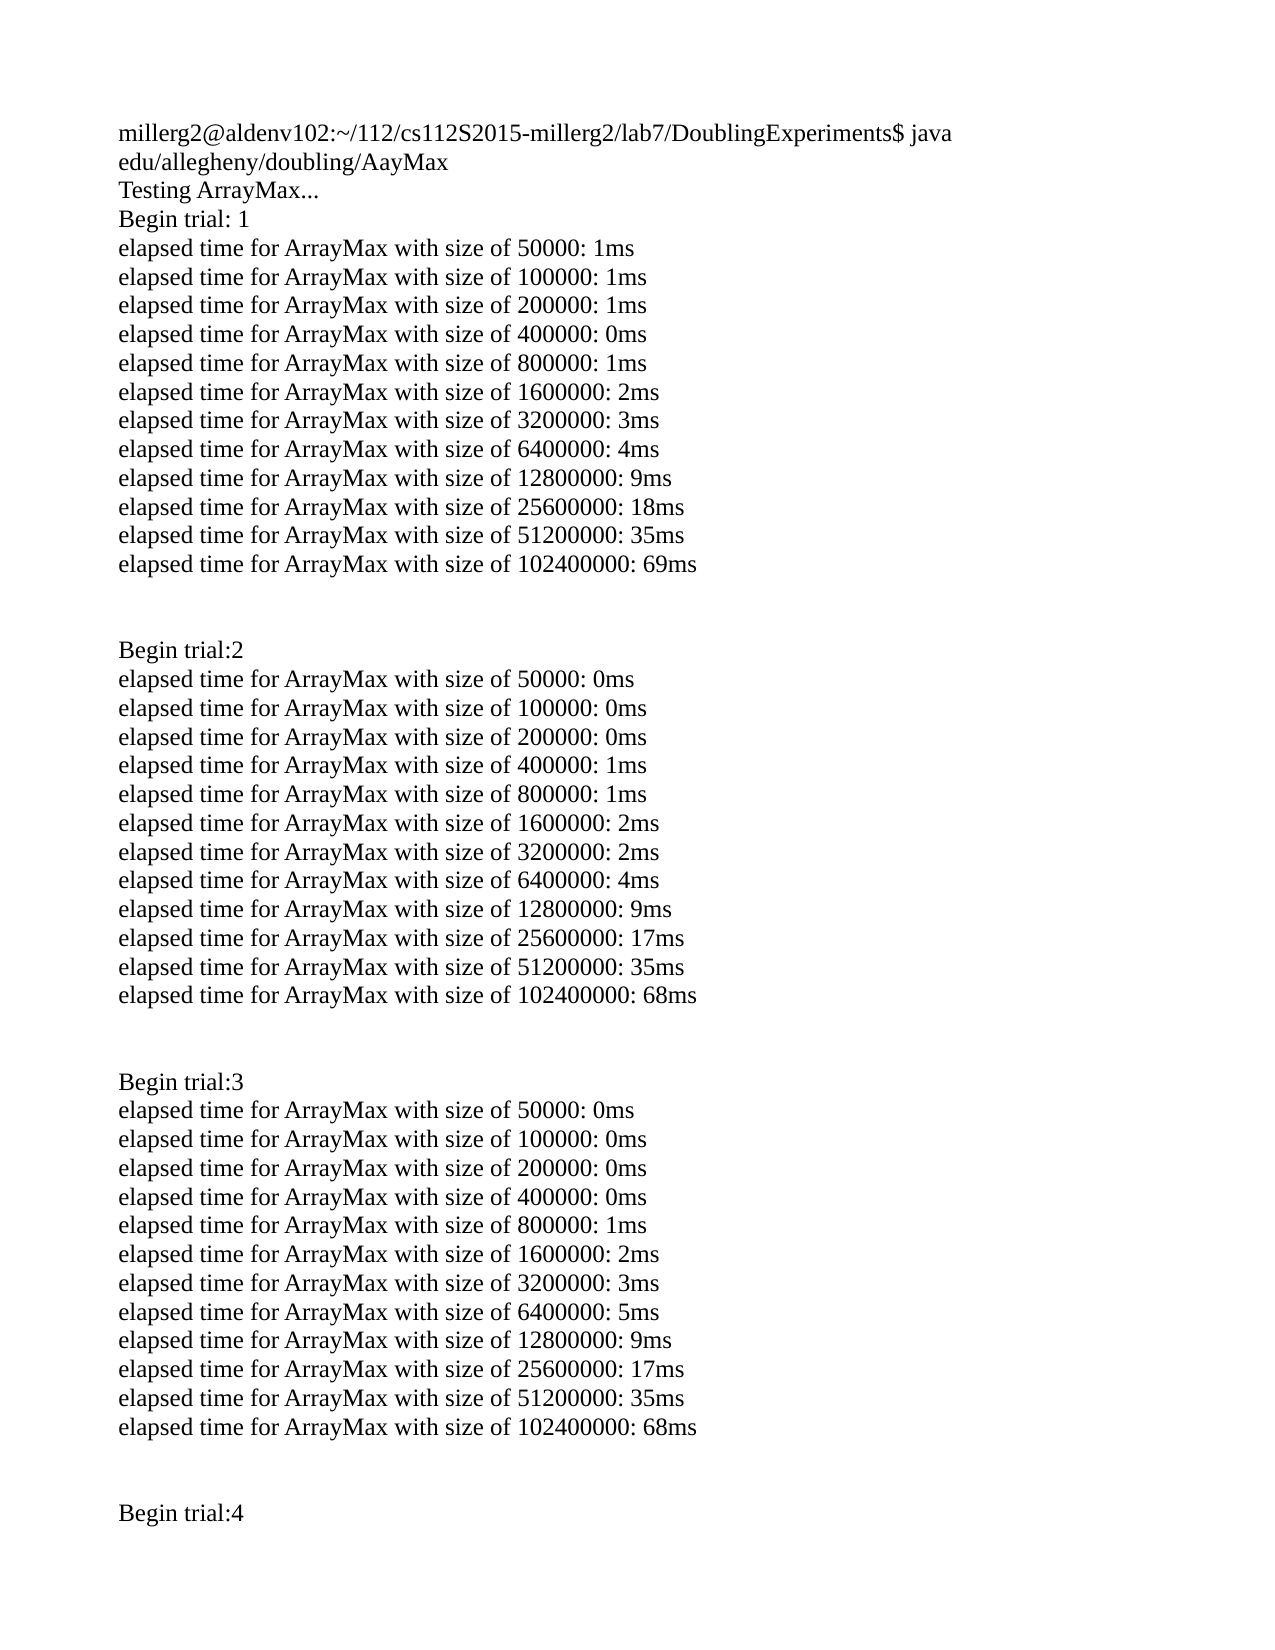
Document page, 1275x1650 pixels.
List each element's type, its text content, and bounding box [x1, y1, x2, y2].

text elapsed time for ArrayMax with size of 102400000: 68ms [118, 1412, 1157, 1441]
text millerg2@aldenv102:~/112/cs112S2015-millerg2/lab7/DoublingExperiments$ java edu/allegheny/doubling/AayMax [118, 118, 1157, 176]
text elapsed time for ArrayMax with size of 12800000: 9ms [118, 463, 1157, 492]
text elapsed time for ArrayMax with size of 3200000: 3ms [118, 1268, 1157, 1297]
text elapsed time for ArrayMax with size of 800000: 1ms [118, 779, 1157, 808]
text elapsed time for ArrayMax with size of 25600000: 18ms [118, 492, 1157, 521]
text elapsed time for ArrayMax with size of 25600000: 17ms [118, 1354, 1157, 1383]
text Begin trial:4 [118, 1498, 1157, 1527]
text elapsed time for ArrayMax with size of 100000: 1ms [118, 262, 1157, 291]
text elapsed time for ArrayMax with size of 6400000: 4ms [118, 866, 1157, 894]
text elapsed time for ArrayMax with size of 100000: 0ms [118, 693, 1157, 722]
text Begin trial:3 [118, 1067, 1157, 1096]
text elapsed time for ArrayMax with size of 400000: 0ms [118, 1182, 1157, 1211]
text elapsed time for ArrayMax with size of 400000: 1ms [118, 751, 1157, 779]
text elapsed time for ArrayMax with size of 200000: 0ms [118, 722, 1157, 751]
text elapsed time for ArrayMax with size of 1600000: 2ms [118, 1239, 1157, 1268]
text elapsed time for ArrayMax with size of 51200000: 35ms [118, 1383, 1157, 1412]
text elapsed time for ArrayMax with size of 6400000: 4ms [118, 434, 1157, 463]
text elapsed time for ArrayMax with size of 1600000: 2ms [118, 377, 1157, 406]
text elapsed time for ArrayMax with size of 50000: 0ms [118, 664, 1157, 693]
text elapsed time for ArrayMax with size of 200000: 0ms [118, 1153, 1157, 1182]
text elapsed time for ArrayMax with size of 51200000: 35ms [118, 521, 1157, 549]
text elapsed time for ArrayMax with size of 800000: 1ms [118, 1211, 1157, 1239]
text elapsed time for ArrayMax with size of 100000: 0ms [118, 1124, 1157, 1153]
text Testing ArrayMax... [118, 176, 1157, 204]
text elapsed time for ArrayMax with size of 50000: 0ms [118, 1096, 1157, 1124]
text elapsed time for ArrayMax with size of 12800000: 9ms [118, 894, 1157, 923]
text elapsed time for ArrayMax with size of 50000: 1ms [118, 233, 1157, 262]
text elapsed time for ArrayMax with size of 200000: 1ms [118, 291, 1157, 319]
text Begin trial:2 [118, 636, 1157, 664]
text elapsed time for ArrayMax with size of 102400000: 68ms [118, 981, 1157, 1009]
text Begin trial: 1 [118, 204, 1157, 233]
text elapsed time for ArrayMax with size of 3200000: 2ms [118, 837, 1157, 866]
text elapsed time for ArrayMax with size of 3200000: 3ms [118, 406, 1157, 434]
text elapsed time for ArrayMax with size of 12800000: 9ms [118, 1326, 1157, 1354]
text elapsed time for ArrayMax with size of 1600000: 2ms [118, 808, 1157, 837]
text elapsed time for ArrayMax with size of 51200000: 35ms [118, 952, 1157, 981]
text elapsed time for ArrayMax with size of 400000: 0ms [118, 319, 1157, 348]
text elapsed time for ArrayMax with size of 25600000: 17ms [118, 923, 1157, 952]
text elapsed time for ArrayMax with size of 6400000: 5ms [118, 1297, 1157, 1326]
text elapsed time for ArrayMax with size of 800000: 1ms [118, 348, 1157, 377]
text elapsed time for ArrayMax with size of 102400000: 69ms [118, 549, 1157, 578]
